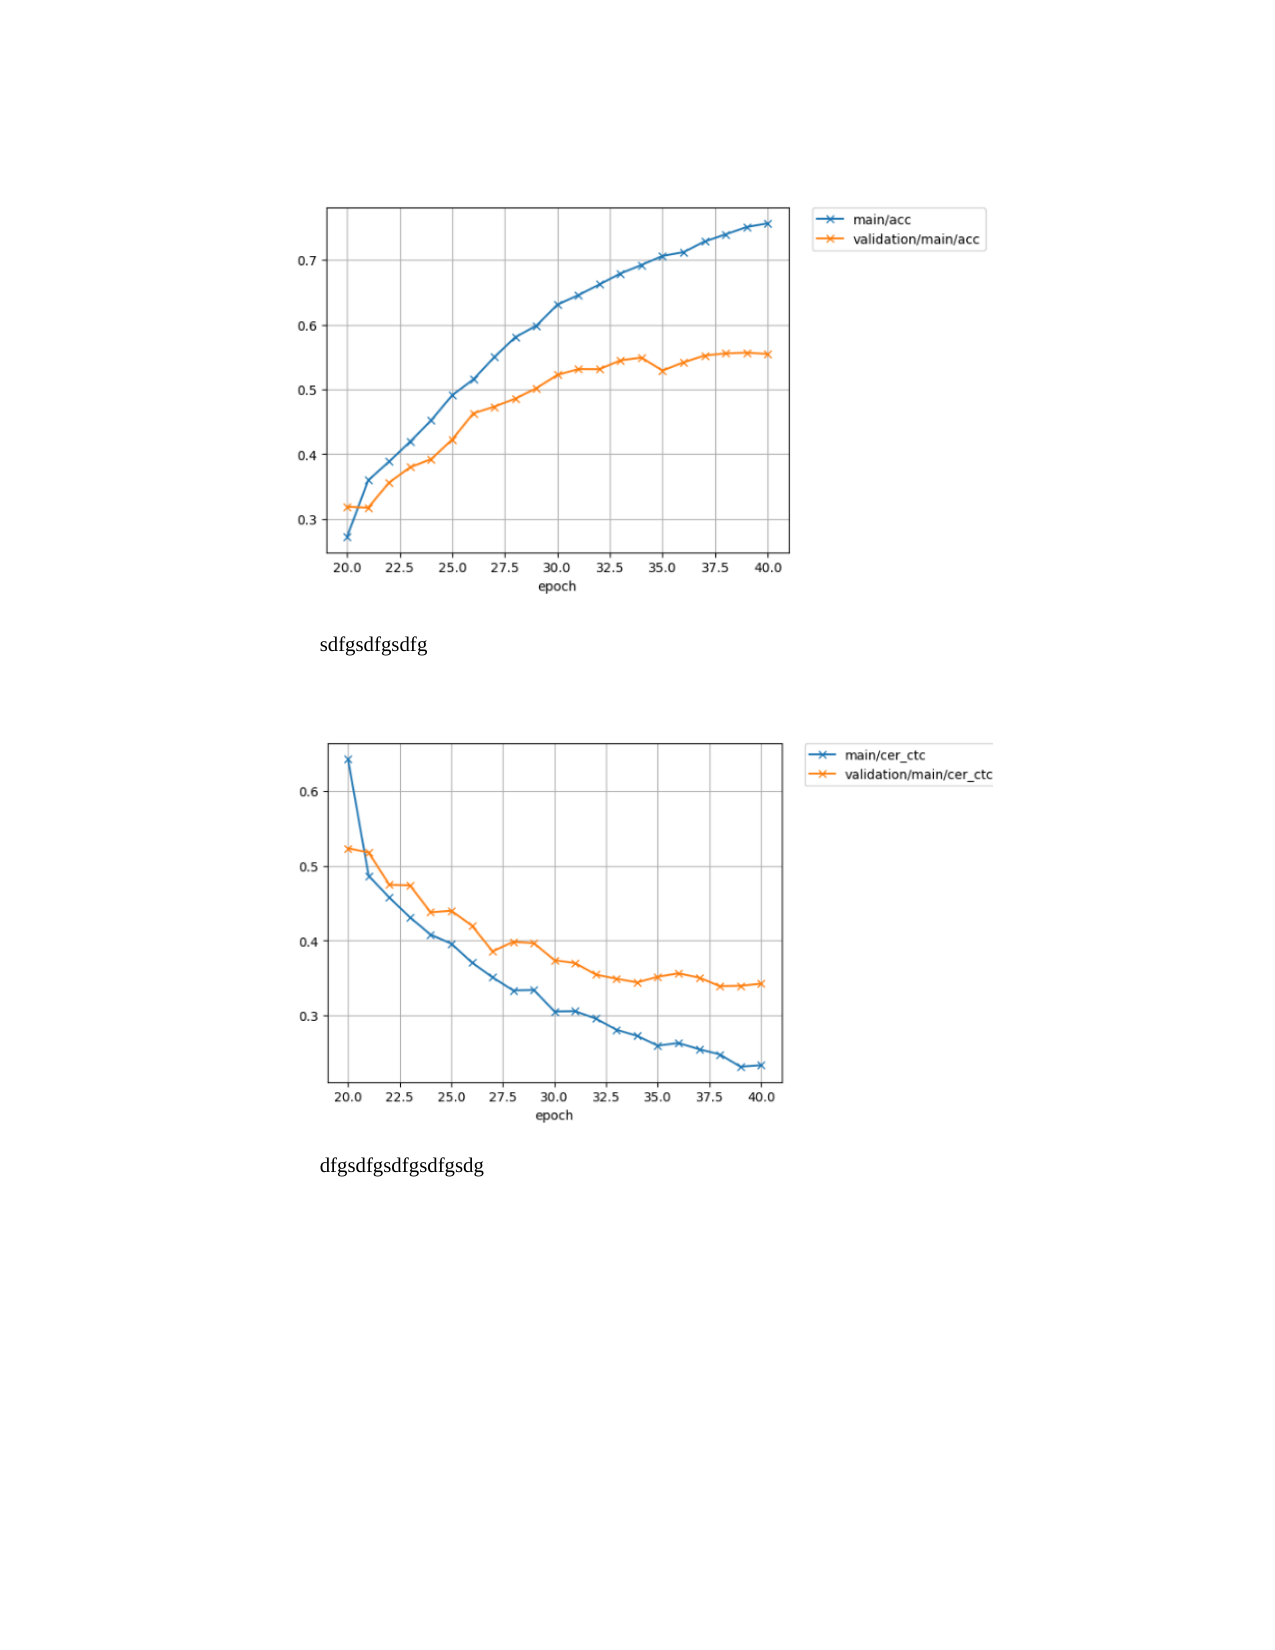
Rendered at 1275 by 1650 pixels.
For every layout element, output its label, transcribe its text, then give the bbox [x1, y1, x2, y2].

text sdfgsdfgsdfg [319, 632, 956, 656]
picture [282, 731, 993, 1141]
text dfgsdfgsdfgsdfgsdg [319, 1141, 956, 1177]
picture [282, 195, 993, 601]
